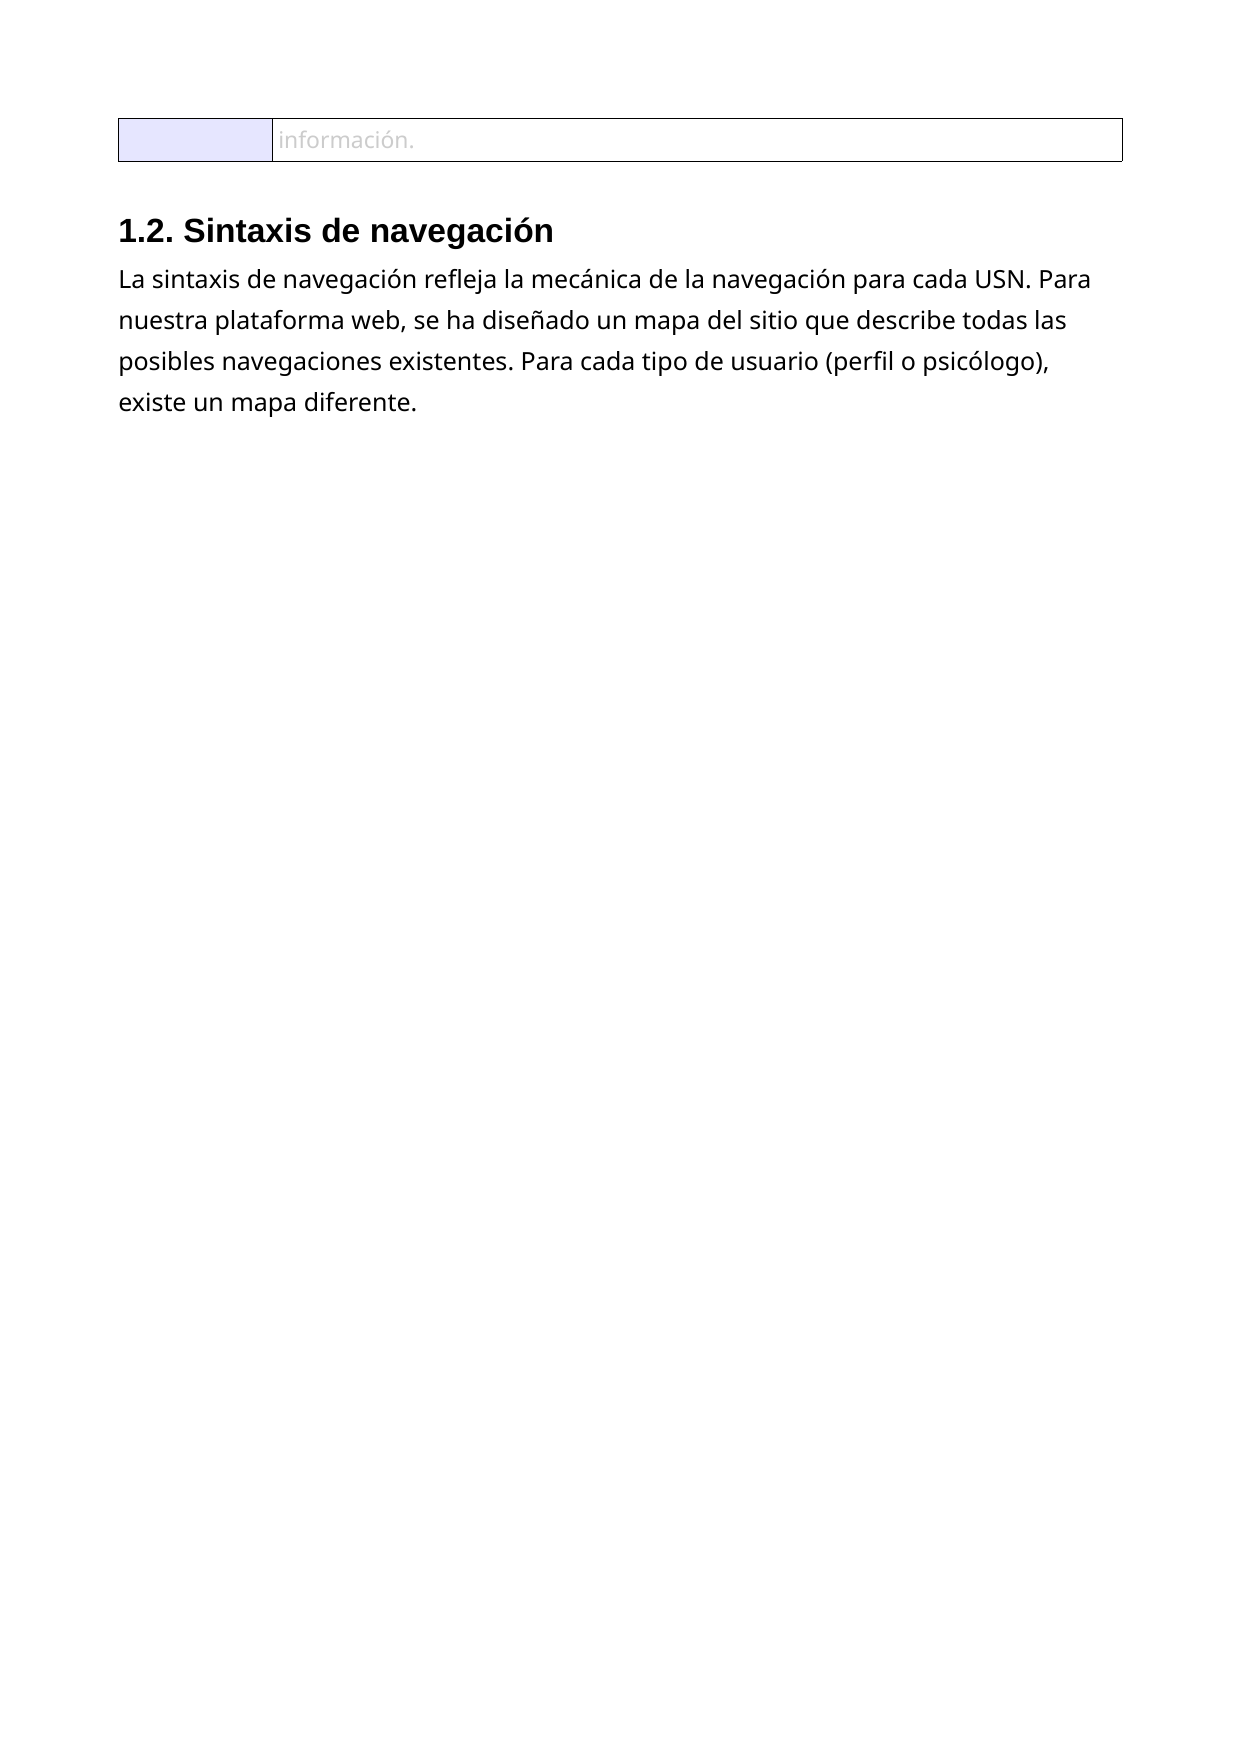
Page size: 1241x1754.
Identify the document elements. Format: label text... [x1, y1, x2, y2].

subtitle 1.2. Sintaxis de navegación [118, 211, 1122, 249]
table_cell [119, 119, 272, 161]
text La sintaxis de navegación refleja la mecánica de la navegación para cada USN. Para nuestra plataforma web, se ha diseñado un mapa del sitio que describe todas las posibles navegaciones existentes. Para cada tipo de usuario (perfil o psicólogo), existe un mapa diferente. [118, 262, 1122, 418]
table_cell información. [273, 119, 1122, 161]
